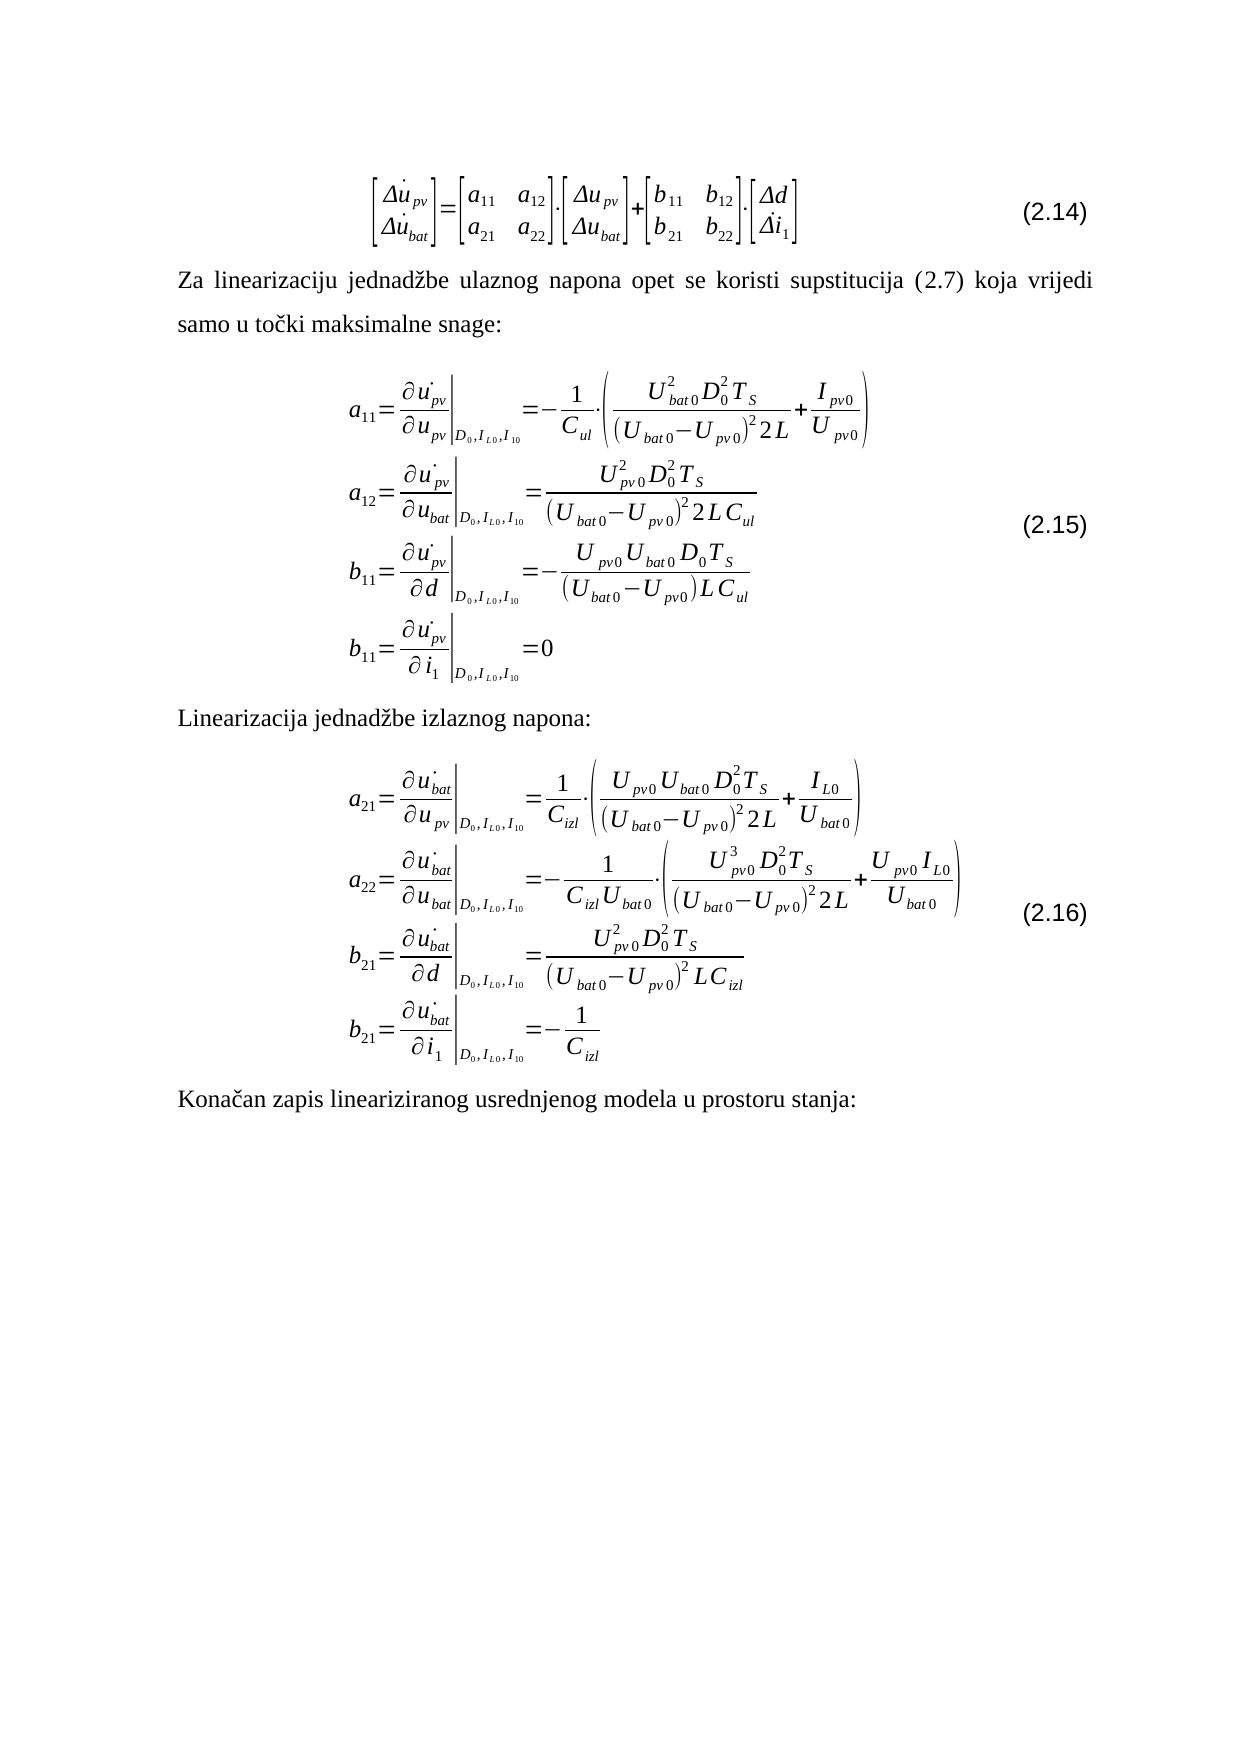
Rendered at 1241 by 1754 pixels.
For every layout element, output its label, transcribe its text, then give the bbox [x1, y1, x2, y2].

table_header (2.16) [991, 753, 1093, 1072]
text Konačan zapis lineariziranog usrednjenog modela u prostoru stanja: [177, 1084, 1093, 1113]
table_header [177, 753, 991, 1072]
table_header [177, 358, 991, 691]
table_header (2.14) [991, 170, 1093, 253]
text Za linearizaciju jednadžbe ulaznog napona opet se koristi supstitucija (2.7) koja vrijedi samo u točki maksimalne snage: [177, 266, 1093, 337]
table_header [177, 170, 991, 253]
text Linearizacija jednadžbe izlaznog napona: [177, 703, 1093, 732]
table_header (2.15) [991, 358, 1093, 691]
